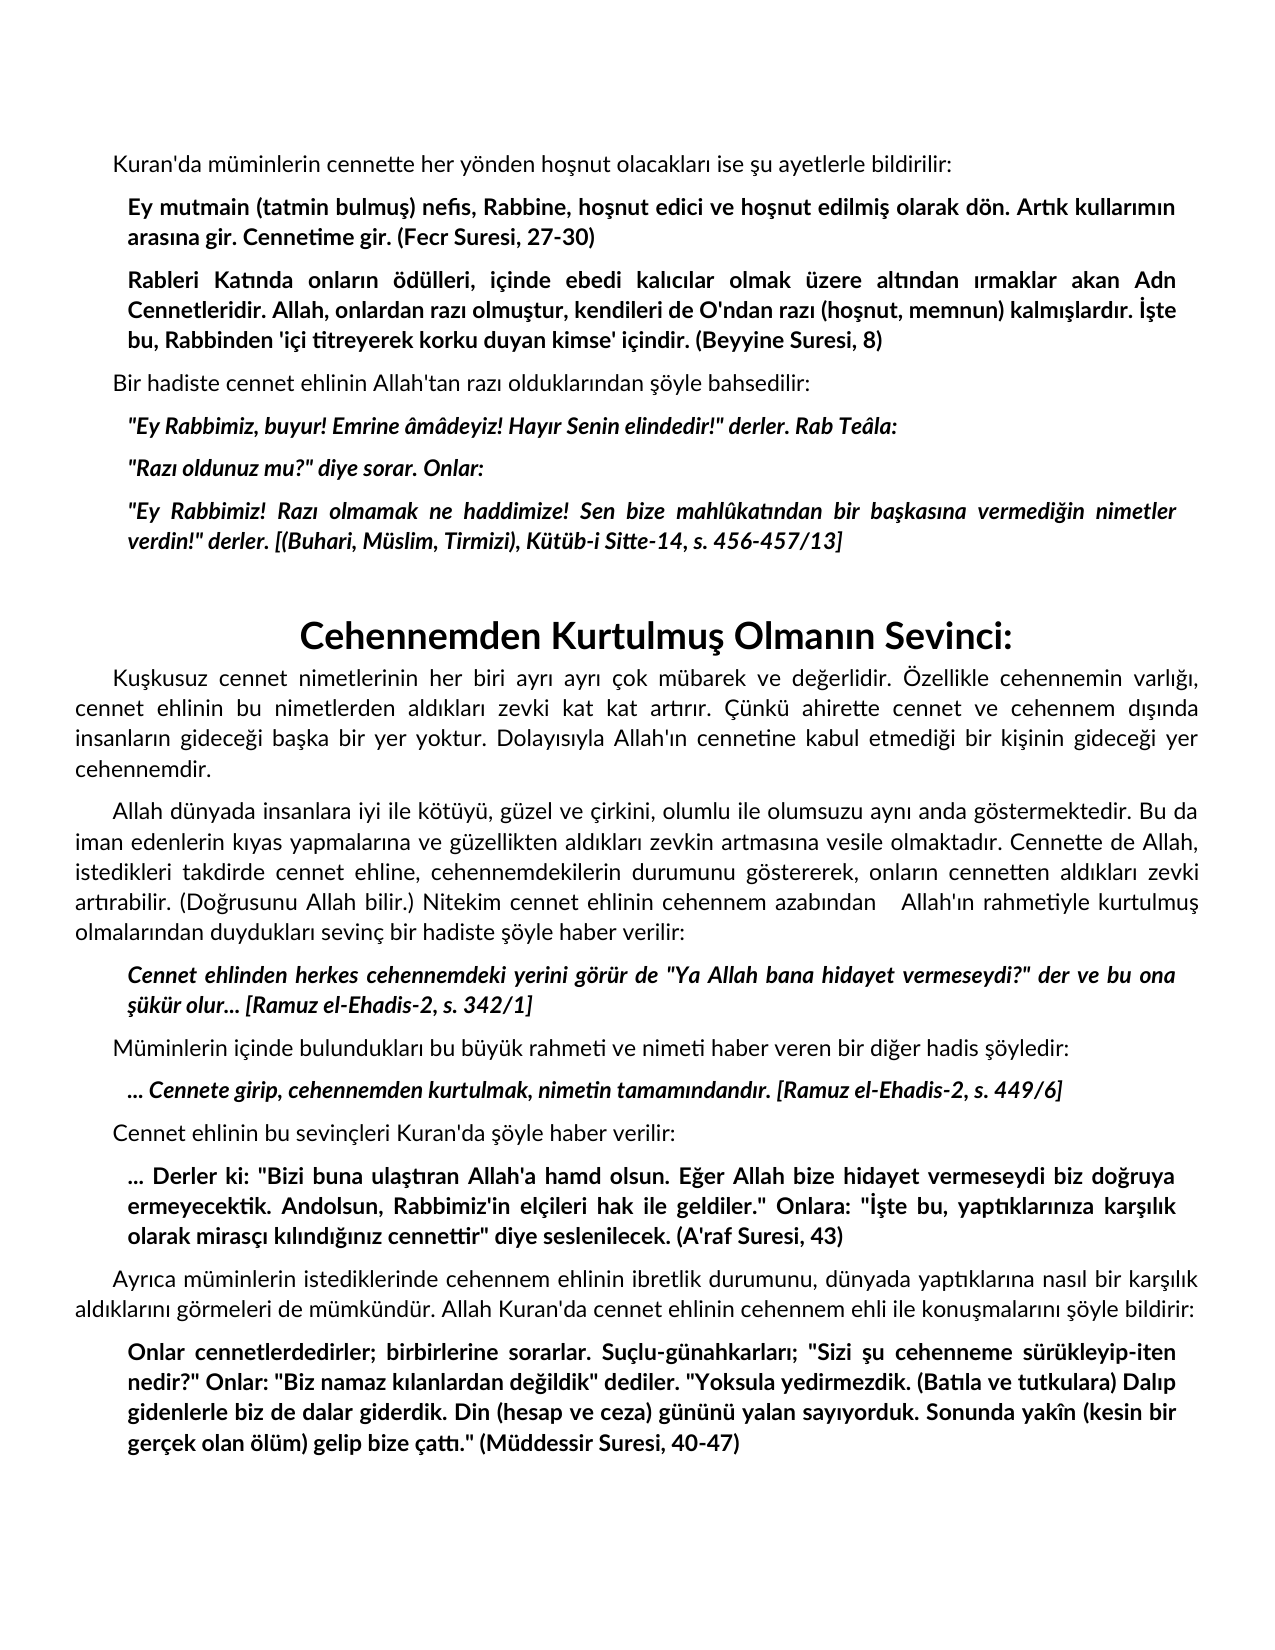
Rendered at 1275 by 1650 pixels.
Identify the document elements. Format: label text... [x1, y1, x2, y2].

text "Ey Rabbimiz, buyur! Emrine âmâdeyiz! Hayır Senin elindedir!" derler. Rab Teâla: [127, 411, 1177, 439]
text Kuşkusuz cennet nimetlerinin her biri ayrı ayrı çok mübarek ve değerlidir. Özellikle cehennemin varlığı, cennet ehlinin bu nimetlerden aldıkları zevki kat kat artırır. Çünkü ahirette cennet ve cehennem dışında insanların gideceği başka bir yer yoktur. Dolayısıyla Allah'ın cennetine kabul etmediği bir kişinin gideceği yer cehennemdir. [75, 664, 1200, 782]
text Müminlerin içinde bulundukları bu büyük rahmeti ve nimeti haber veren bir diğer hadis şöyledir: [75, 1033, 1200, 1061]
text Allah dünyada insanlara iyi ile kötüyü, güzel ve çirkini, olumlu ile olumsuzu aynı anda göstermektedir. Bu da iman edenlerin kıyas yapmalarına ve güzellikten aldıkları zevkin artmasına vesile olmaktadır. Cennette de Allah, istedikleri takdirde cennet ehline, cehennemdekilerin durumunu göstererek, onların cennetten aldıkları zevki artırabilir. (Doğrusunu Allah bilir.) Nitekim cennet ehlinin cehennem azabından Allah'ın rahmetiyle kurtulmuş olmalarından duydukları sevinç bir hadiste şöyle haber verilir: [75, 797, 1200, 945]
text "Ey Rabbimiz! Razı olmamak ne haddimize! Sen bize mahlûkatından bir başkasına vermediğin nimetler verdin!" derler. [(Buhari, Müslim, Tirmizi), Kütüb-i Sitte-14, s. 456-457/13] [127, 497, 1177, 554]
text Kuran'da müminlerin cennette her yönden hoşnut olacakları ise şu ayetlerle bildirilir: [75, 150, 1200, 177]
text Cennet ehlinden herkes cehennemdeki yerini görür de "Ya Allah bana hidayet vermeseydi?" der ve bu ona şükür olur... [Ramuz el-Ehadis-2, s. 342/1] [127, 961, 1177, 1018]
text ... Cennete girip, cehennemden kurtulmak, nimetin tamamındandır. [Ramuz el-Ehadis-2, s. 449/6] [127, 1076, 1177, 1104]
text Ayrıca müminlerin istediklerinde cehennem ehlinin ibretlik durumunu, dünyada yaptıklarına nasıl bir karşılık aldıklarını görmeleri de mümkündür. Allah Kuran'da cennet ehlinin cehennem ehli ile konuşmalarını şöyle bildirir: [75, 1265, 1200, 1322]
text Ey mutmain (tatmin bulmuş) nefis, Rabbine, hoşnut edici ve hoşnut edilmiş olarak dön. Artık kullarımın arasına gir. Cennetime gir. (Fecr Suresi, 27-30) [127, 193, 1177, 250]
text Onlar cennetlerdedirler; birbirlerine sorarlar. Suçlu-günahkarları; "Sizi şu cehenneme sürükleyip-iten nedir?" Onlar: "Biz namaz kılanlardan değildik" dediler. "Yoksula yedirmezdik. (Batıla ve tutkulara) Dalıp gidenlerle biz de dalar giderdik. Din (hesap ve ceza) gününü yalan sayıyorduk. Sonunda yakîn (kesin bir gerçek olan ölüm) gelip bize çattı." (Müddessir Suresi, 40-47) [127, 1338, 1177, 1456]
text Cennet ehlinin bu sevinçleri Kuran'da şöyle haber verilir: [75, 1119, 1200, 1146]
text Rableri Katında onların ödülleri, içinde ebedi kalıcılar olmak üzere altından ırmaklar akan Adn Cennetleridir. Allah, onlardan razı olmuştur, kendileri de O'ndan razı (hoşnut, memnun) kalmışlardır. İşte bu, Rabbinden 'içi titreyerek korku duyan kimse' içindir. (Beyyine Suresi, 8) [127, 266, 1177, 353]
text ... Derler ki: "Bizi buna ulaştıran Allah'a hamd olsun. Eğer Allah bize hidayet vermeseydi biz doğruya ermeyecektik. Andolsun, Rabbimiz'in elçileri hak ile geldiler." Onlara: "İşte bu, yaptıklarınıza karşılık olarak mirasçı kılındığınız cennettir" diye seslenilecek. (A'raf Suresi, 43) [127, 1162, 1177, 1249]
subtitle Cehennemden Kurtulmuş Olmanın Sevinci: [112, 612, 1200, 657]
text "Razı oldunuz mu?" diye sorar. Onlar: [127, 454, 1177, 482]
text Bir hadiste cennet ehlinin Allah'tan razı olduklarından şöyle bahsedilir: [75, 369, 1200, 396]
